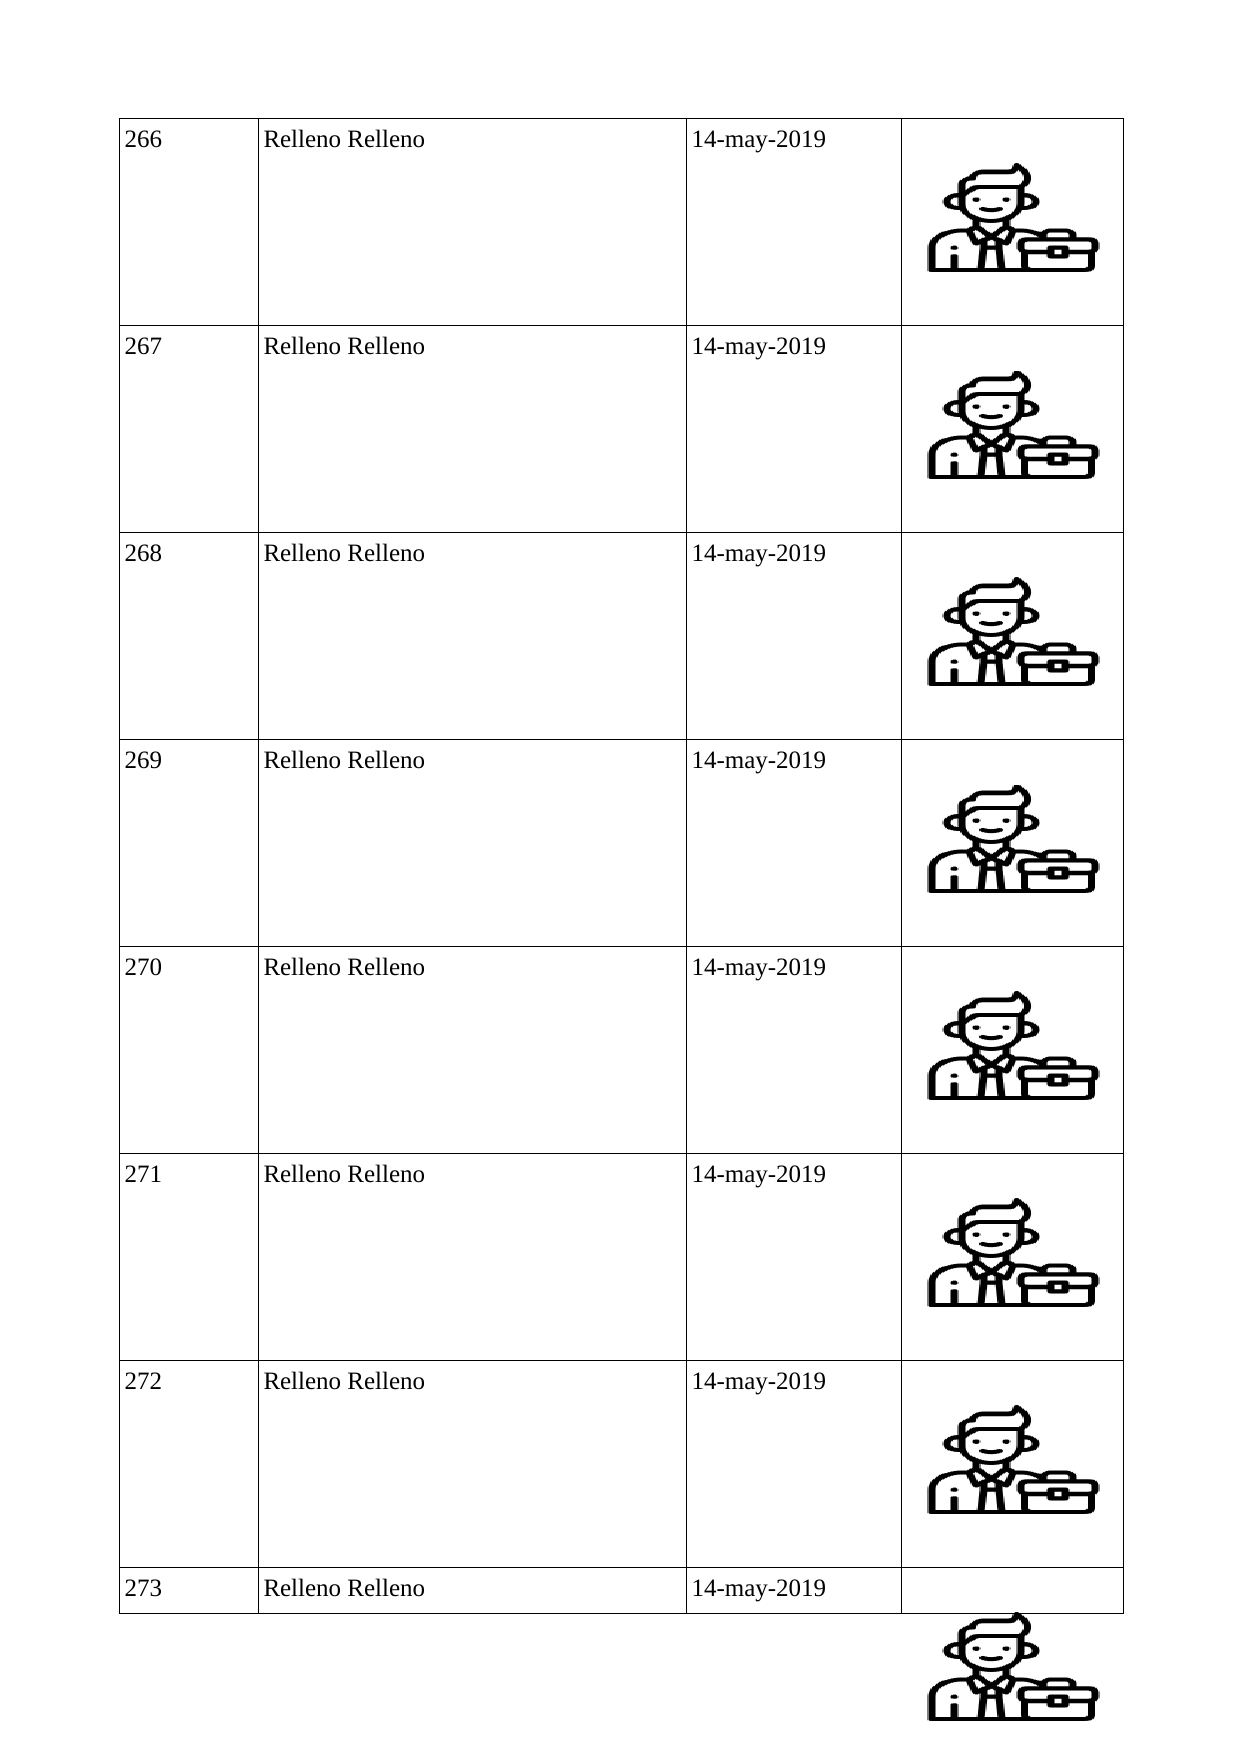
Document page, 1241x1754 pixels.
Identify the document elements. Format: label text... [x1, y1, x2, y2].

table_cell 270 [120, 947, 258, 1153]
picture [919, 785, 1109, 893]
table_cell a [902, 119, 1123, 325]
picture [919, 163, 1109, 272]
table_cell 268 [120, 533, 258, 739]
table_cell [902, 326, 1123, 478]
table_cell Relleno Relleno [259, 533, 686, 739]
table_cell 14-may-2019 [687, 119, 901, 325]
table_cell 272 [120, 1361, 258, 1567]
table_cell [14, 739, 119, 946]
table_cell 14-may-2019 [687, 533, 901, 739]
table_cell 14-may-2019 [687, 947, 901, 1153]
table_cell a [902, 893, 1123, 946]
table_cell [14, 532, 119, 739]
table_cell a [902, 533, 1123, 739]
table_cell 267 [120, 326, 258, 532]
table_cell [14, 1567, 119, 1613]
picture [919, 577, 1109, 686]
table_cell Relleno Relleno [259, 119, 686, 325]
table_cell [14, 1153, 119, 1360]
table_cell 273 [120, 1568, 258, 1613]
picture [919, 371, 1109, 479]
table_cell Relleno Relleno [259, 740, 686, 946]
table_cell Relleno Relleno [259, 947, 686, 1153]
table_cell 14-may-2019 [687, 740, 901, 946]
picture [919, 1198, 1109, 1307]
table_cell a [902, 1361, 1123, 1567]
table_cell [14, 118, 119, 325]
table_cell 271 [120, 1154, 258, 1360]
table_cell 14-may-2019 [687, 1568, 901, 1613]
table_cell 14-may-2019 [687, 1361, 901, 1567]
table_cell Relleno Relleno [259, 326, 686, 532]
table_cell a [902, 1154, 1123, 1360]
table_cell [14, 325, 119, 532]
table_cell Relleno Relleno [259, 1154, 686, 1360]
table_cell 14-may-2019 [687, 1154, 901, 1360]
table_cell Relleno Relleno [259, 1568, 686, 1613]
table_cell 269 [120, 740, 258, 946]
picture [919, 1612, 1109, 1721]
table_cell [902, 1568, 1123, 1613]
picture [919, 1405, 1109, 1514]
table_cell [14, 1360, 119, 1567]
table_cell 266 [120, 119, 258, 325]
table_cell a [902, 479, 1123, 532]
table_cell [14, 946, 119, 1153]
table_cell [902, 740, 1123, 892]
table_cell Relleno Relleno [259, 1361, 686, 1567]
table_cell a [902, 947, 1123, 1153]
picture [919, 991, 1109, 1100]
table_cell 14-may-2019 [687, 326, 901, 532]
